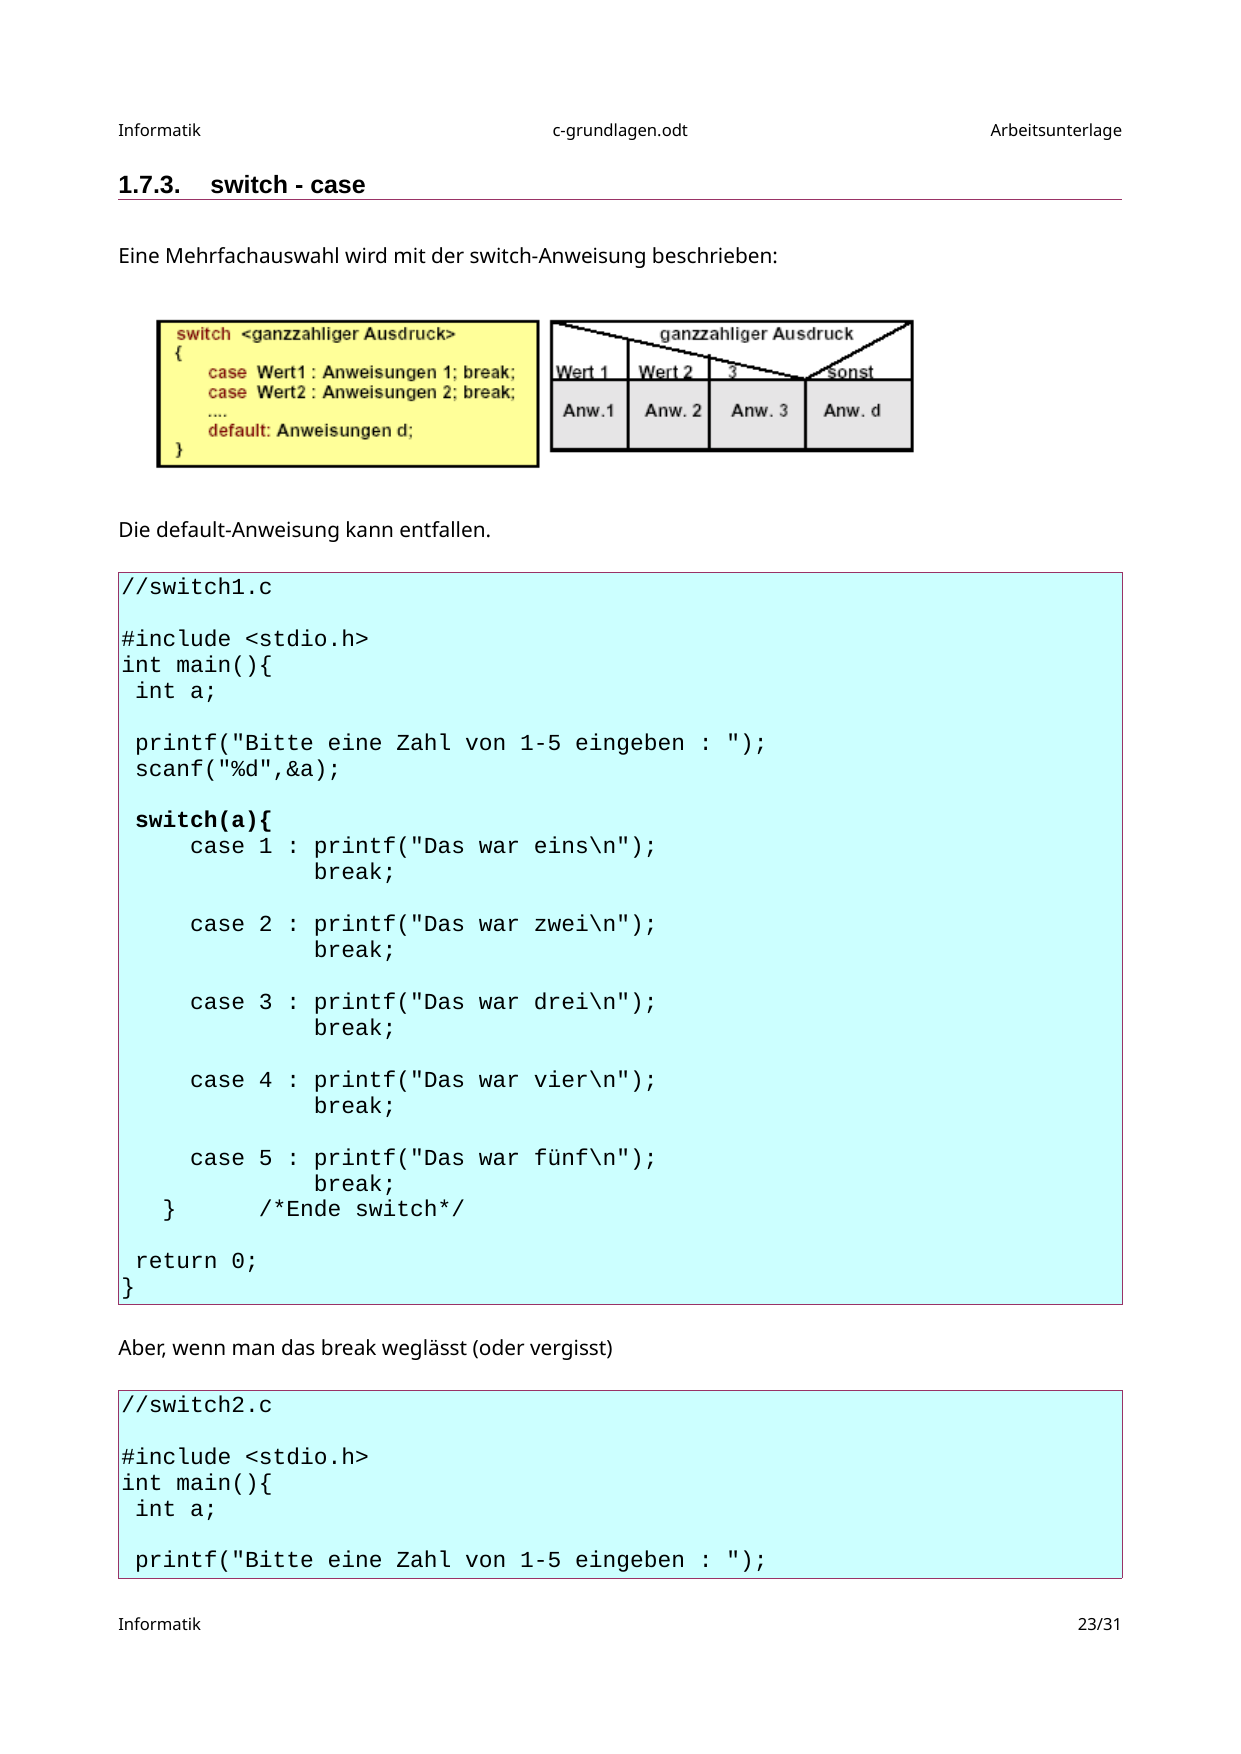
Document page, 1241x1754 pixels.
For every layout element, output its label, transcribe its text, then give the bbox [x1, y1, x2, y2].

subtitle switch - case [118, 170, 1122, 199]
text Die default-Anweisung kann entfallen. [118, 515, 1122, 544]
text Eine Mehrfachauswahl wird mit der switch-Anweisung beschrieben: [118, 241, 1122, 269]
text case 1 : printf("Das war eins\n"); break; case 2 : printf("Das war zwei\n"); break; case 3 : printf("Das war drei\n"); break; case 4 : printf("Das war vier\n"); break; case 5 : printf("Das war fünf\n"); break; } /*Ende switch*/ [119, 832, 1122, 1221]
text //switch2.c [119, 1391, 1122, 1416]
picture [134, 307, 932, 478]
text int a; printf("Bitte eine Zahl von 1-5 eingeben : "); scanf("%d",&a); switch(a){ [119, 676, 1122, 832]
text #include <stdio.h> int main(){ [119, 598, 1122, 676]
text int a; printf("Bitte eine Zahl von 1-5 eingeben : "); [119, 1494, 1122, 1578]
text Aber, wenn man das break weglässt (oder vergisst) [118, 1333, 1122, 1362]
text //switch1.c [119, 573, 1122, 598]
text return 0; } [119, 1221, 1122, 1304]
text #include <stdio.h> int main(){ [119, 1416, 1122, 1494]
